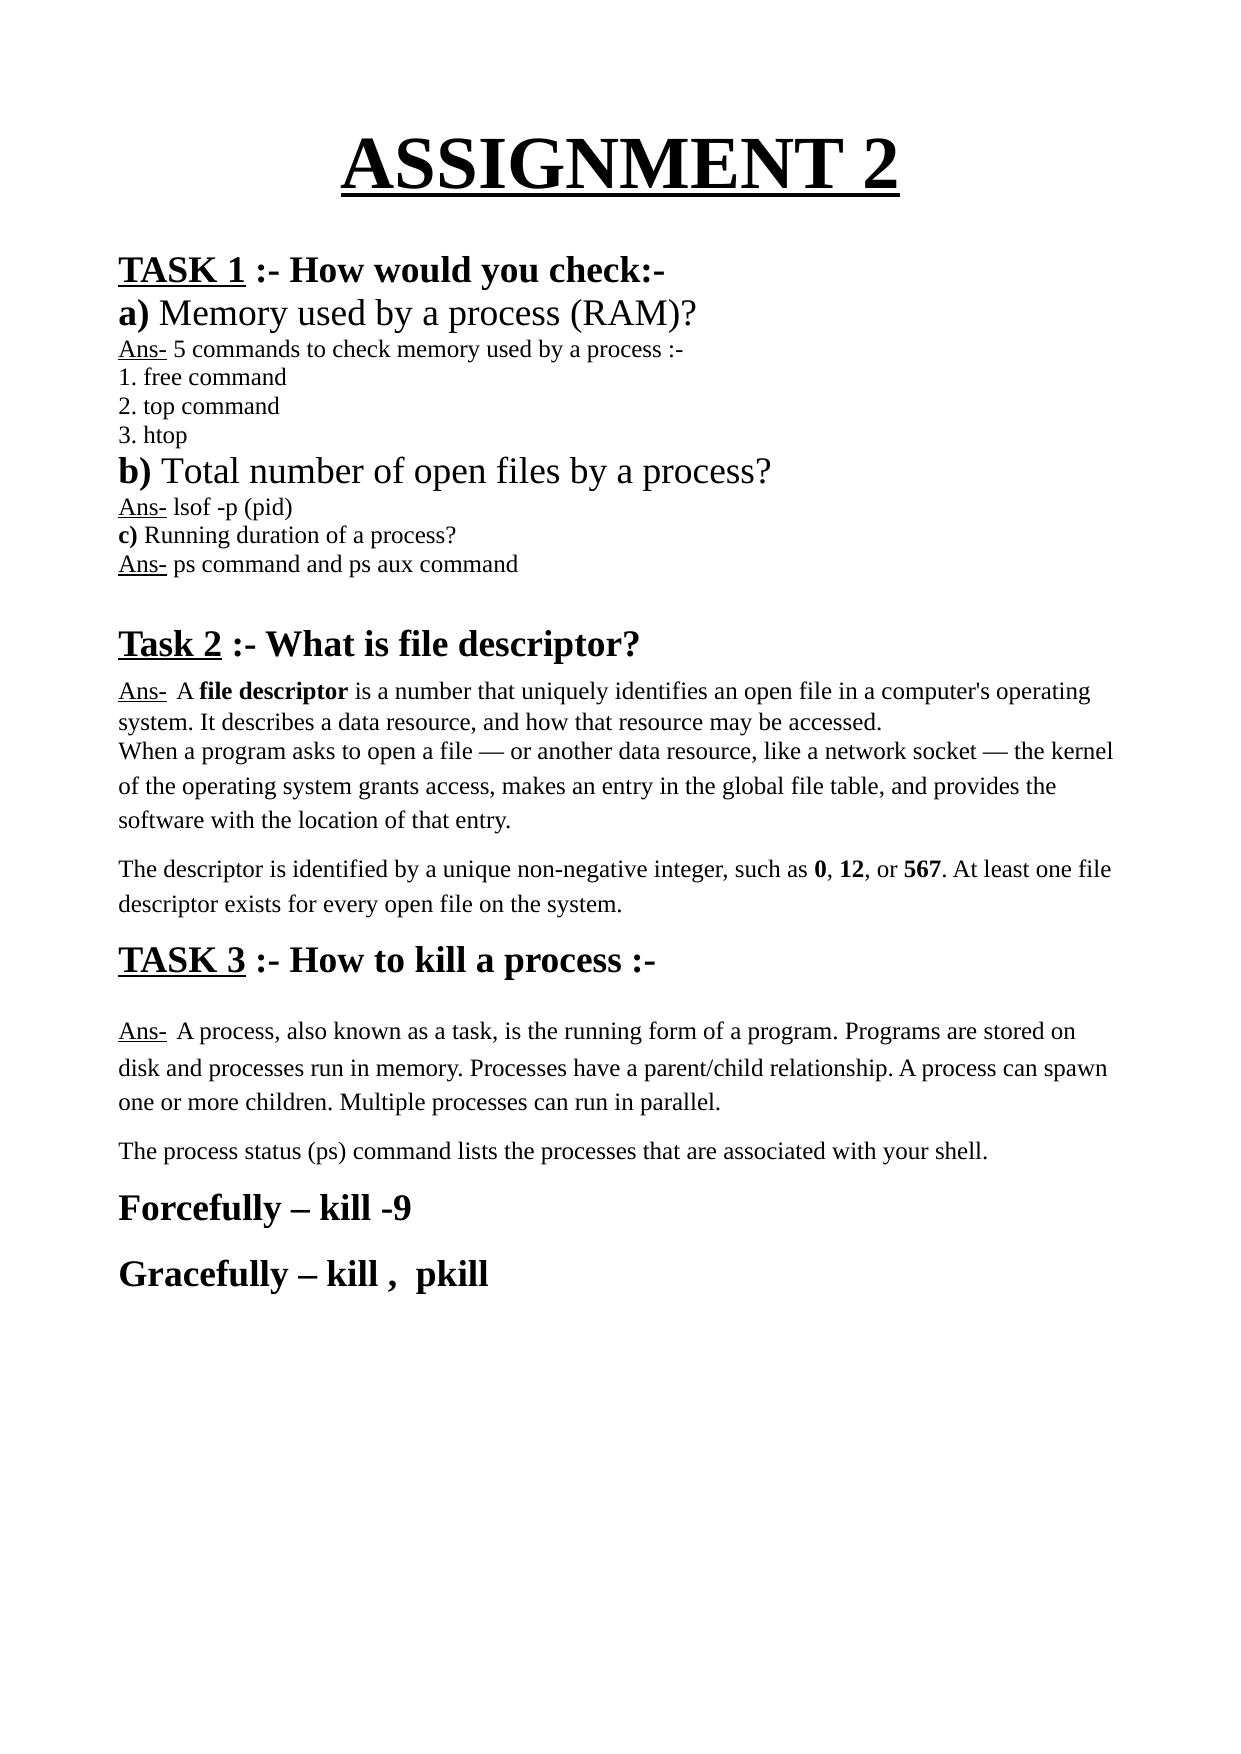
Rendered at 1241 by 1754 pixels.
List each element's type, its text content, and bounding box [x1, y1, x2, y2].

text Ans- 5 commands to check memory used by a process :- [118, 334, 1122, 362]
text TASK 3 :- How to kill a process :- [118, 938, 1122, 981]
text a) Memory used by a process (RAM)? [118, 291, 1122, 334]
text 2. top command [118, 391, 1122, 420]
text Ans- ps command and ps aux command [118, 549, 1122, 578]
text Ans- lsof -p (pid) [118, 492, 1122, 521]
text TASK 1 :- How would you check:- [118, 247, 1122, 291]
text When a program asks to open a file — or another data resource, like a network socket — the kernel of the operating system grants access, makes an entry in the global file table, and provides the software with the location of that entry. [118, 736, 1122, 834]
text The descriptor is identified by a unique non-negative integer, such as 0, 12, or 567. At least one file descriptor exists for every open file on the system. [118, 854, 1122, 917]
text Gracefully – kill , pkill [118, 1252, 1122, 1295]
text Forcefully – kill -9 [118, 1186, 1122, 1229]
text Ans- A process, also known as a task, is the running form of a program. Programs are stored on disk and processes run in memory. Processes have a parent/child relationship. A process can spawn one or more children. Multiple processes can run in parallel. [118, 1004, 1122, 1116]
text The process status (ps) command lists the processes that are associated with your shell. [118, 1136, 1122, 1165]
text Ans- A file descriptor is a number that uniquely identifies an open file in a computer's operating system. It describes a data resource, and how that resource may be accessed. [118, 664, 1122, 736]
text c) Running duration of a process? [118, 521, 1122, 549]
text b) Total number of open files by a process? [118, 449, 1122, 492]
text 3. htop [118, 420, 1122, 449]
text ASSIGNMENT 2 [118, 118, 1122, 204]
text 1. free command [118, 362, 1122, 391]
text Task 2 :- What is file descriptor? [118, 621, 1122, 664]
